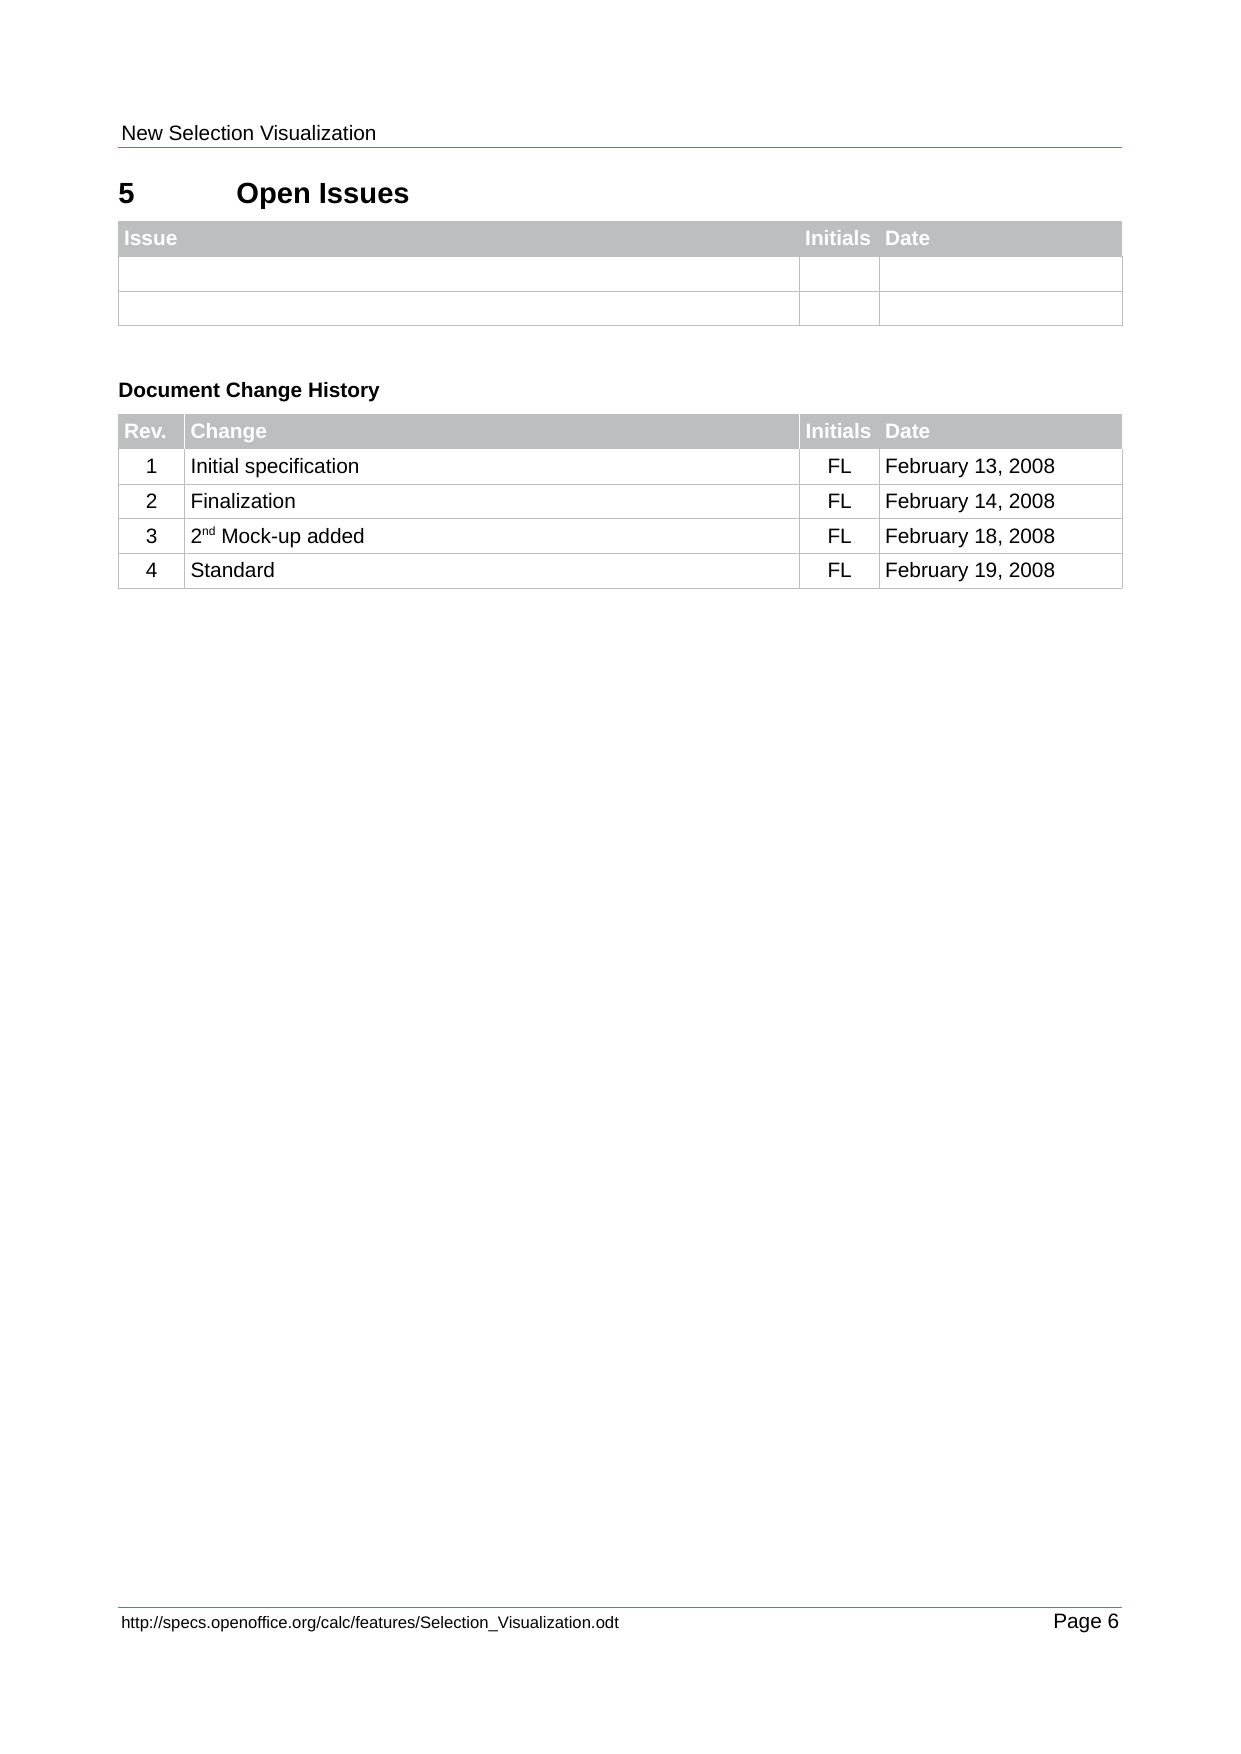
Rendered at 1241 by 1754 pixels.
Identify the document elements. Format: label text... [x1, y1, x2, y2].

table_cell FL [800, 519, 879, 553]
table_cell <Format: Dec 31, 2000> [880, 257, 1122, 291]
table_cell 2nd Mock-up added [185, 519, 799, 553]
table_header Rev. [118, 414, 184, 449]
table_cell Initial specification [185, 449, 799, 483]
table_cell Standard [185, 554, 799, 588]
table_header Date [879, 221, 1122, 256]
subtitle Document Change History [118, 378, 1122, 402]
table_cell 1 [119, 449, 184, 483]
table_cell FL [800, 449, 879, 483]
table_header Date [879, 414, 1122, 449]
subtitle Open Issues [118, 177, 1122, 209]
table_cell [800, 257, 879, 291]
table_cell February 13, 2008 [880, 449, 1122, 483]
table_cell FL [800, 554, 879, 588]
table_header Change [185, 414, 799, 449]
table_cell Finalization [185, 485, 799, 518]
table_header Issue [118, 221, 799, 256]
table_cell February 18, 2008 [880, 519, 1122, 553]
table_header Initials [799, 221, 879, 256]
table_cell [880, 292, 1122, 325]
table_cell February 19, 2008 [880, 554, 1122, 588]
table_cell <State Issue here, State “None”, if all issues are solved> [119, 257, 799, 291]
table_cell 3 [119, 519, 184, 553]
table_cell 2 [119, 485, 184, 518]
table_cell FL [800, 485, 879, 518]
table_header Initials [800, 414, 879, 449]
table_cell February 14, 2008 [880, 485, 1122, 518]
table_cell <...> [119, 292, 799, 325]
table_cell 4 [119, 554, 184, 588]
table_cell [800, 292, 879, 325]
